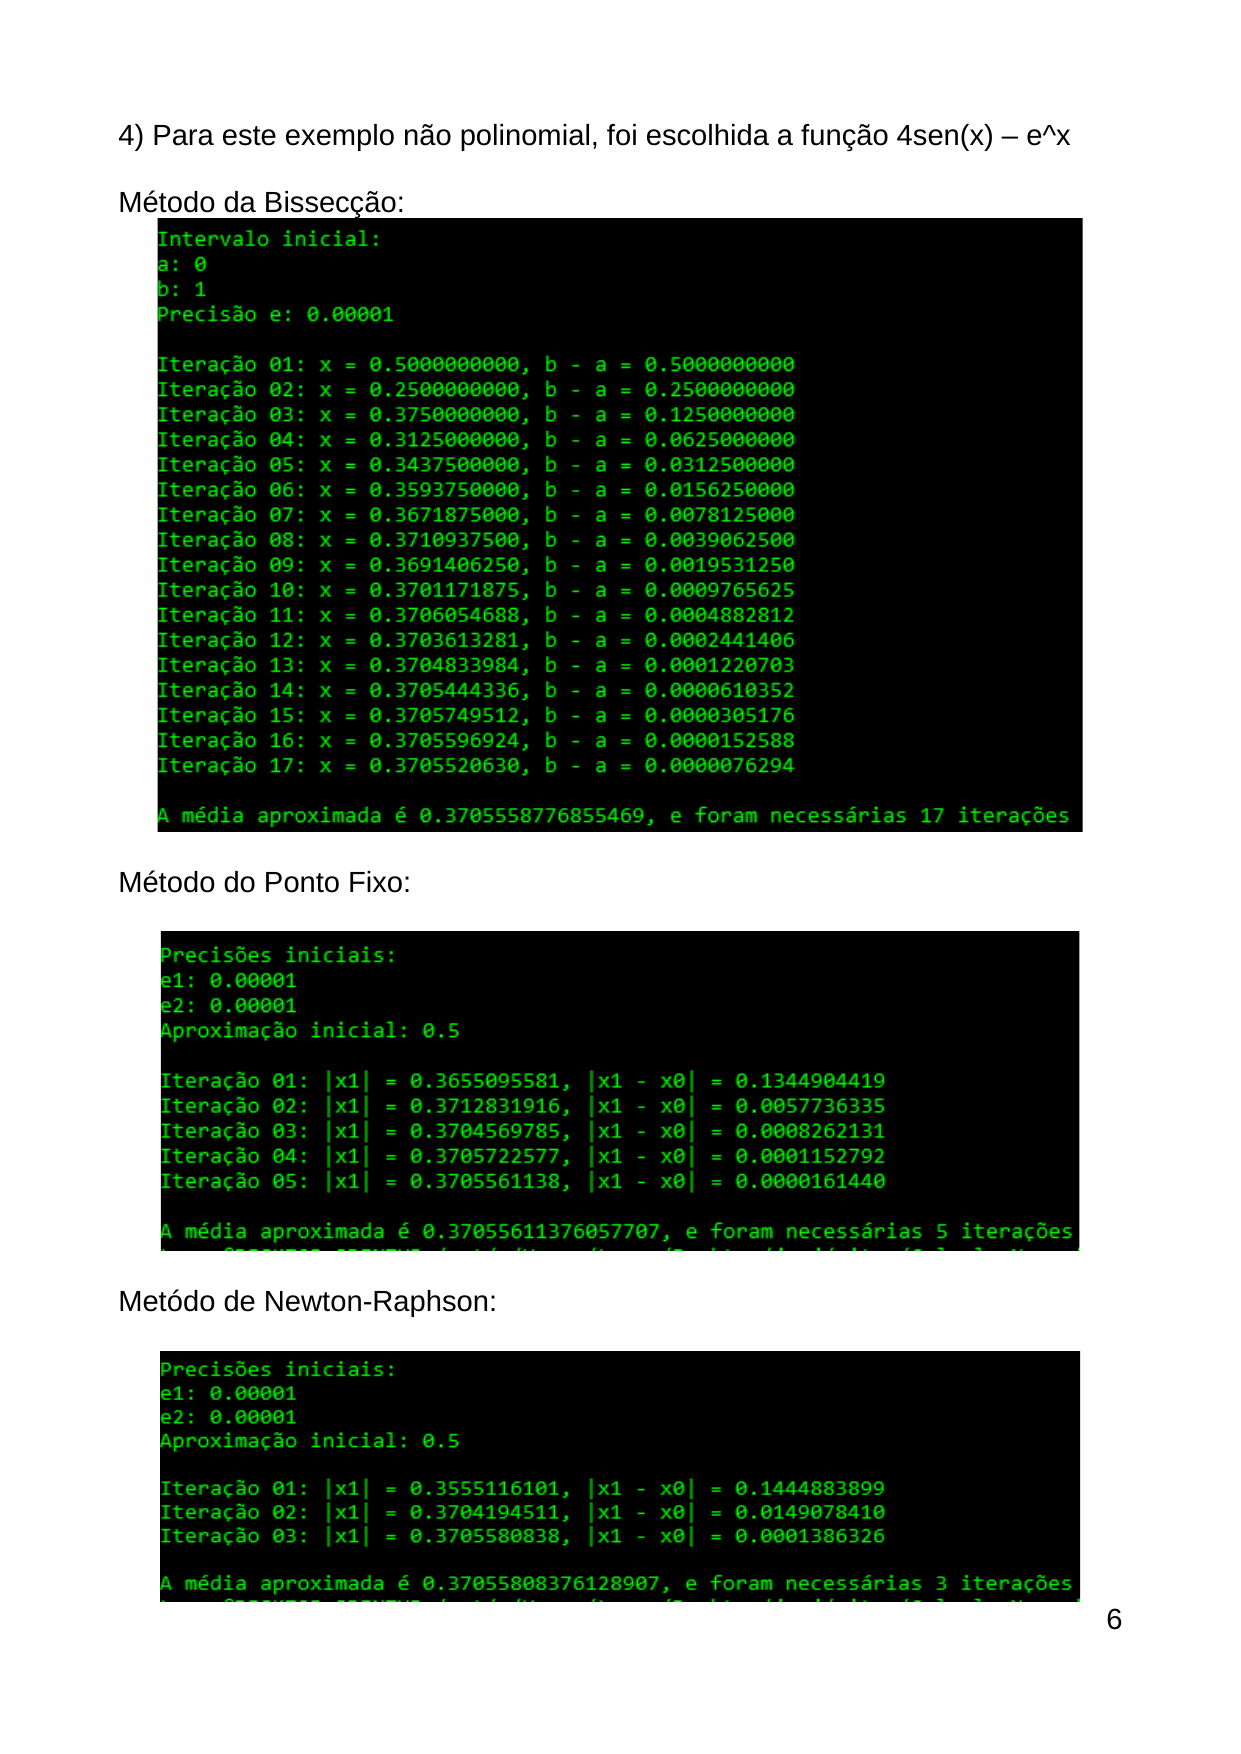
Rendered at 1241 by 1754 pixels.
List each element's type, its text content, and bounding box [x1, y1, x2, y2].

text 6 [118, 1351, 1122, 1635]
text Método do Ponto Fixo: [118, 865, 1122, 898]
text Metódo de Newton-Raphson: [118, 1284, 1122, 1318]
picture [157, 218, 1083, 832]
text 4) Para este exemplo não polinomial, foi escolhida a função 4sen(x) – e^x [118, 118, 1122, 152]
text Método da Bissecção: [118, 185, 1122, 219]
picture [160, 931, 1080, 1251]
picture [160, 1351, 1081, 1602]
